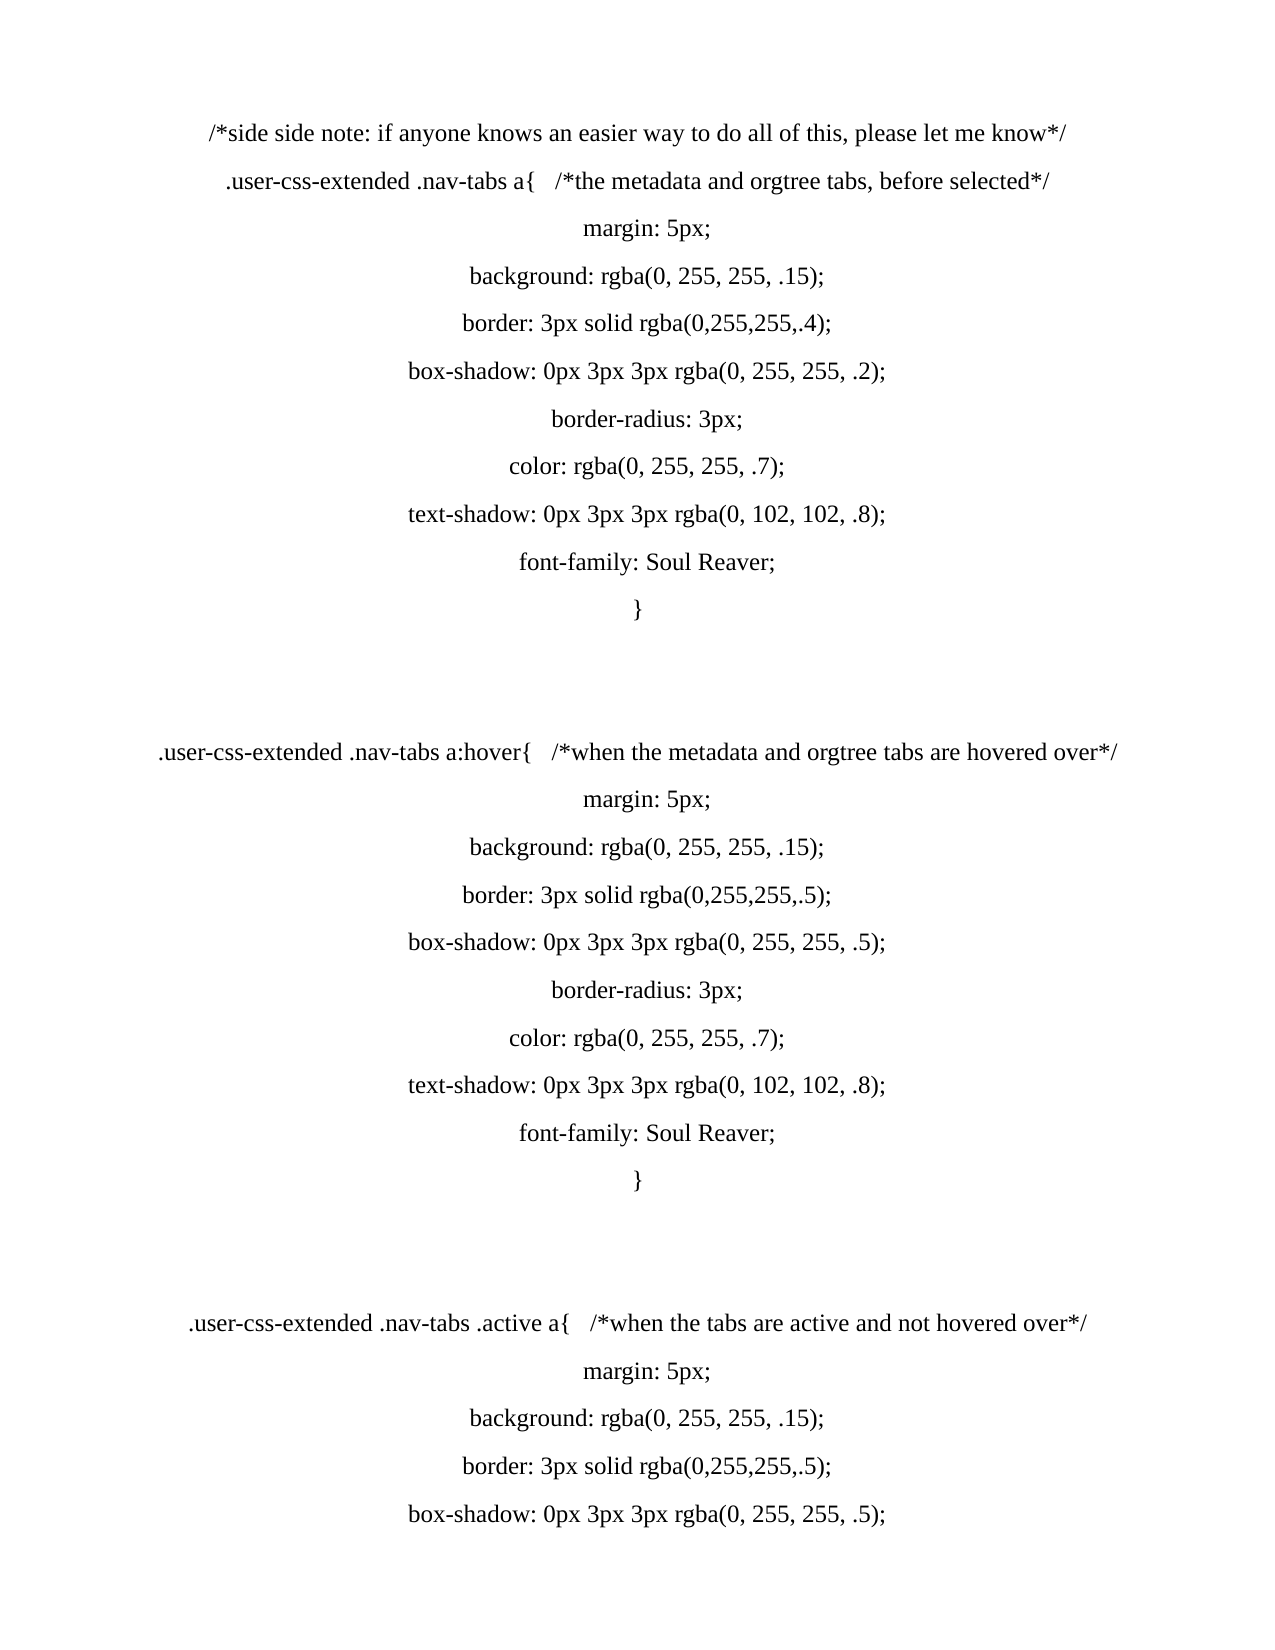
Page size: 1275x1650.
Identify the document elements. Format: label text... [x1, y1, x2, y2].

text margin: 5px; [118, 1356, 1157, 1384]
text background: rgba(0, 255, 255, .15); [118, 261, 1157, 290]
text /*side side note: if anyone knows an easier way to do all of this, please let me know*/ [118, 118, 1157, 147]
text } [118, 594, 1157, 623]
text border: 3px solid rgba(0,255,255,.4); [118, 308, 1157, 337]
text .user-css-extended .nav-tabs .active a{ /*when the tabs are active and not hovered over*/ [118, 1308, 1157, 1337]
text border-radius: 3px; [118, 404, 1157, 432]
text margin: 5px; [118, 784, 1157, 813]
text box-shadow: 0px 3px 3px rgba(0, 255, 255, .2); [118, 356, 1157, 385]
text background: rgba(0, 255, 255, .15); [118, 832, 1157, 861]
text font-family: Soul Reaver; [118, 547, 1157, 575]
text border-radius: 3px; [118, 975, 1157, 1004]
text color: rgba(0, 255, 255, .7); [118, 1023, 1157, 1051]
text text-shadow: 0px 3px 3px rgba(0, 102, 102, .8); [118, 1070, 1157, 1099]
text .user-css-extended .nav-tabs a:hover{ /*when the metadata and orgtree tabs are hovered over*/ [118, 737, 1157, 766]
text border: 3px solid rgba(0,255,255,.5); [118, 880, 1157, 908]
text text-shadow: 0px 3px 3px rgba(0, 102, 102, .8); [118, 499, 1157, 528]
text background: rgba(0, 255, 255, .15); [118, 1403, 1157, 1432]
text box-shadow: 0px 3px 3px rgba(0, 255, 255, .5); [118, 927, 1157, 956]
text color: rgba(0, 255, 255, .7); [118, 451, 1157, 480]
text .user-css-extended .nav-tabs a{ /*the metadata and orgtree tabs, before selected*/ [118, 166, 1157, 194]
text border: 3px solid rgba(0,255,255,.5); [118, 1451, 1157, 1480]
text font-family: Soul Reaver; [118, 1118, 1157, 1147]
text } [118, 1165, 1157, 1194]
text margin: 5px; [118, 213, 1157, 242]
text box-shadow: 0px 3px 3px rgba(0, 255, 255, .5); [118, 1499, 1157, 1527]
